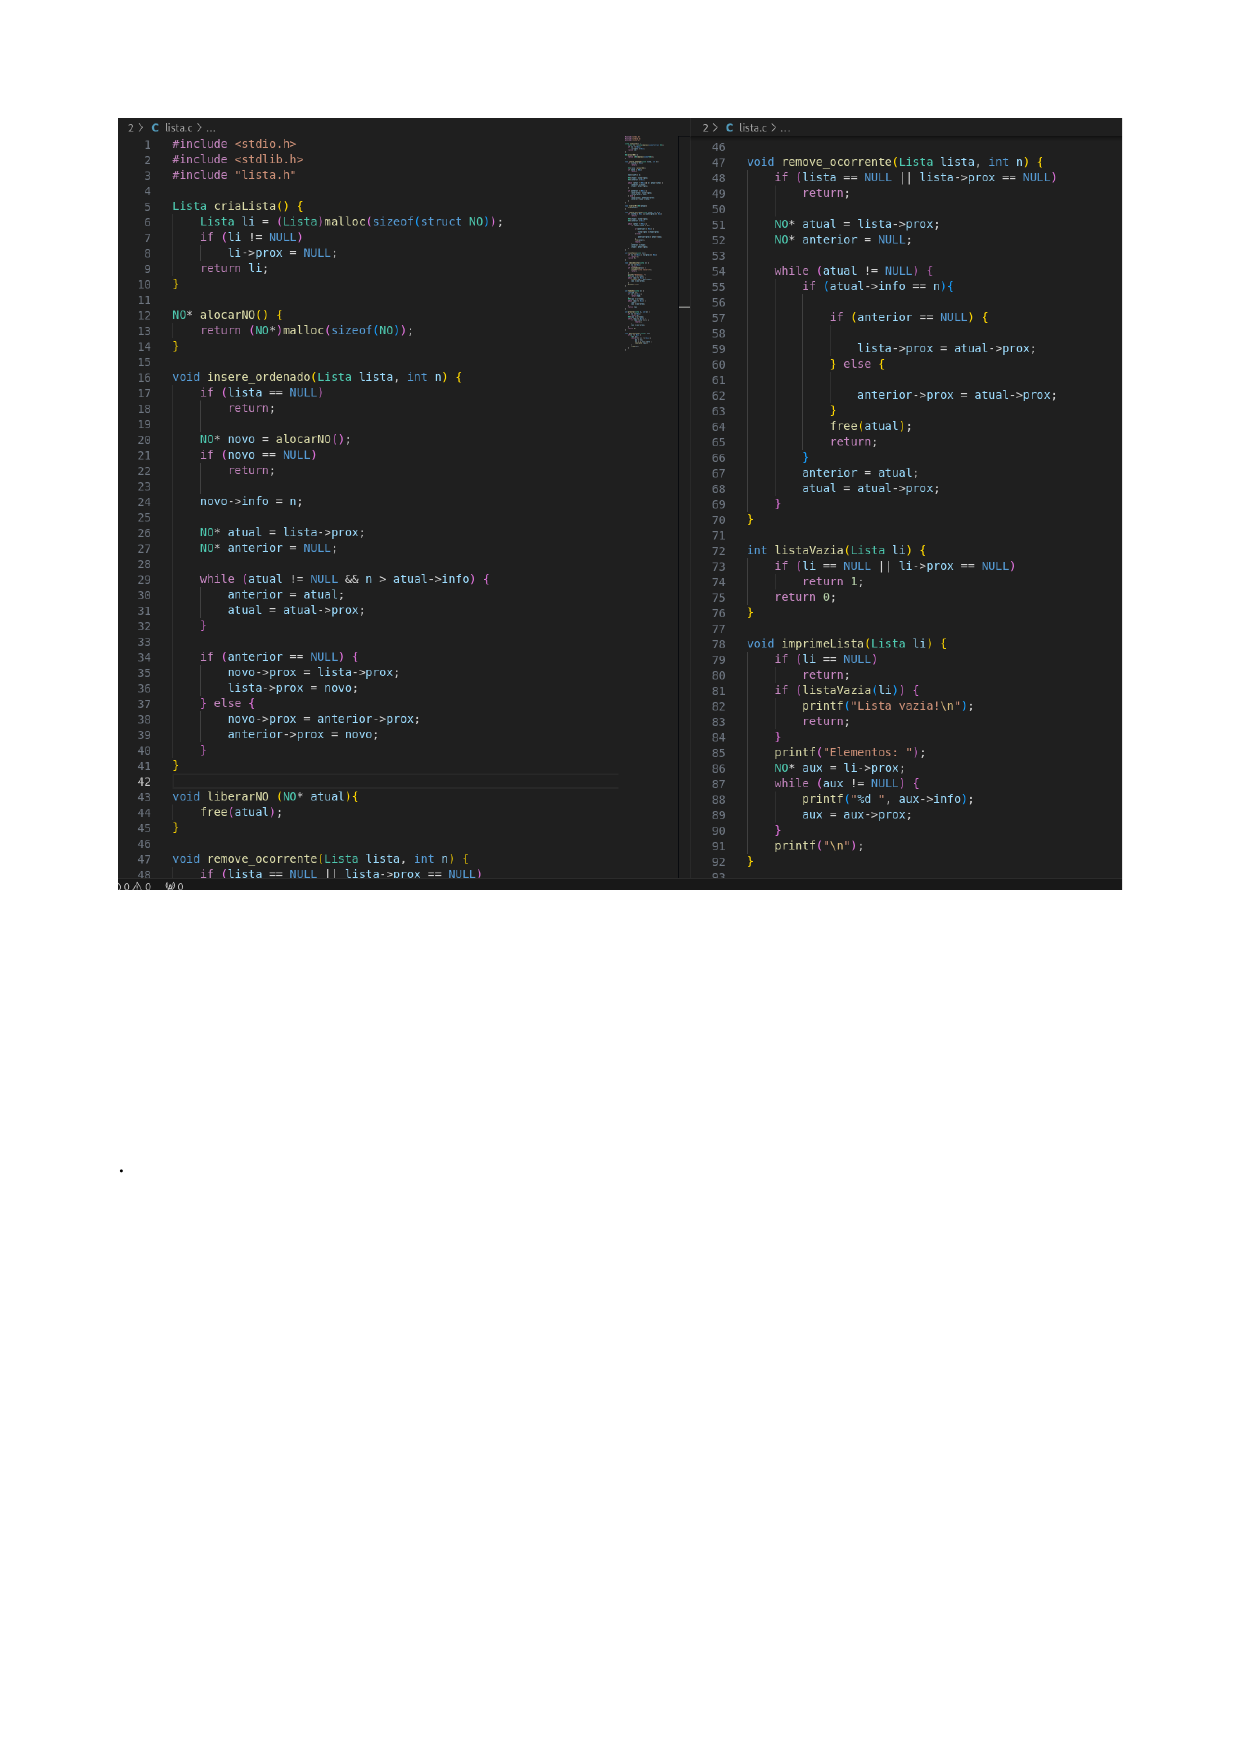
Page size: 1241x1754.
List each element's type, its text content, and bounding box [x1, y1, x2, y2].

picture [118, 118, 1123, 890]
text . [118, 1149, 1122, 1177]
